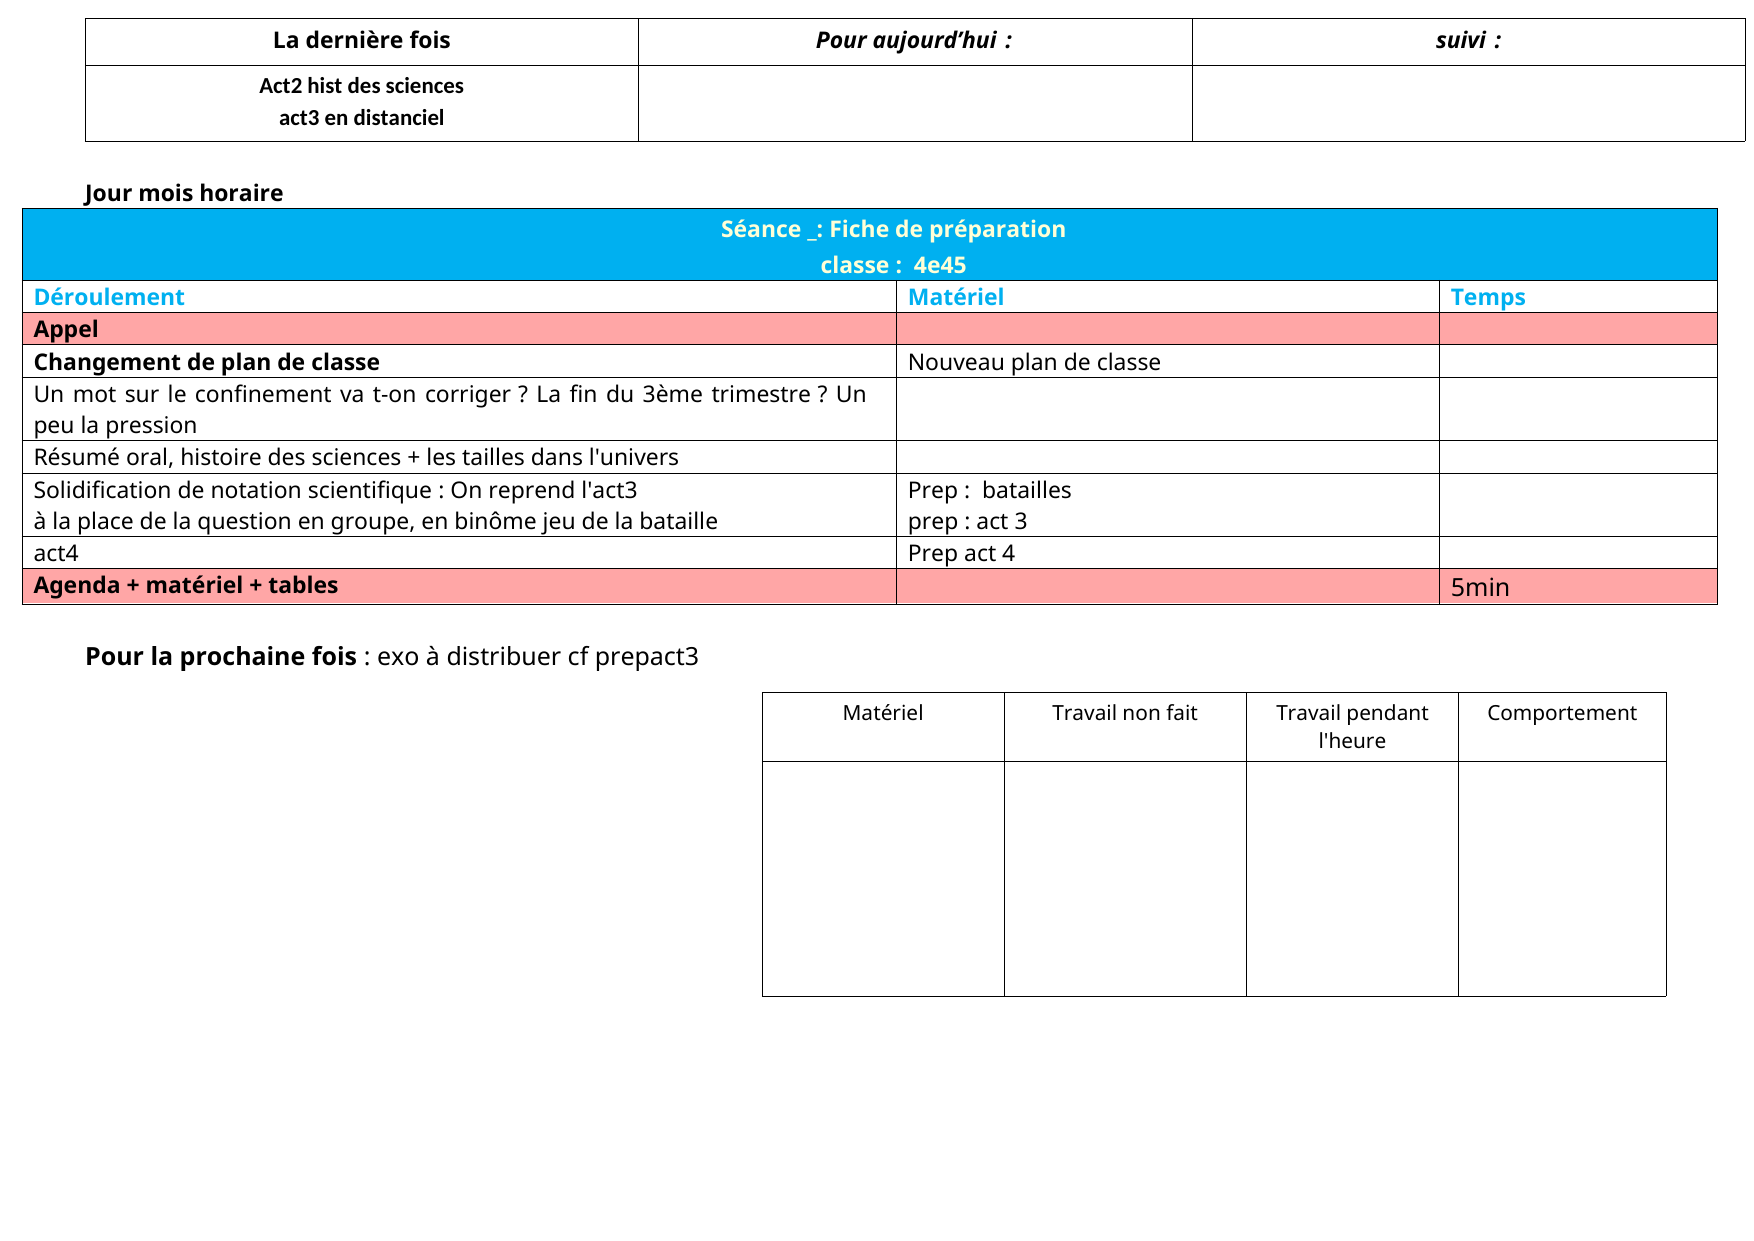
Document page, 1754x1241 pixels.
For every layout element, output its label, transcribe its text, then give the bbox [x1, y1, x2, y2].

table_cell Changement de plan de classe [23, 345, 896, 377]
table_cell Résumé oral, histoire des sciences + les tailles dans l'univers [23, 441, 896, 472]
table_cell [1440, 537, 1717, 568]
table_header suivi : [1193, 19, 1745, 65]
text Jour mois horaire [85, 177, 1754, 208]
table_cell Solidification de notation scientifique : On reprend l'act3 à la place de la question en groupe, en binôme jeu de la bataille [23, 474, 896, 536]
table_cell Déroulement [23, 281, 896, 312]
table_header Travail pendant l'heure [1247, 693, 1458, 761]
table_cell [897, 378, 1439, 440]
table_header Matériel [763, 693, 1004, 761]
table_cell [1440, 313, 1717, 344]
table_cell [1440, 441, 1717, 472]
table_cell Un mot sur le confinement va t-on corriger ? La fin du 3ème trimestre ? Un peu la pression [23, 378, 896, 440]
table_cell [1005, 762, 1246, 996]
table_cell Matériel [897, 281, 1439, 312]
table_cell [897, 313, 1439, 344]
table_cell 5min [1440, 569, 1717, 603]
table_cell Temps [1440, 281, 1717, 312]
table_cell act4 [23, 537, 896, 568]
table_cell [1193, 66, 1745, 141]
table_cell Nouveau plan de classe [897, 345, 1439, 377]
table_cell Act2 hist des sciences act3 en distanciel [86, 66, 638, 141]
table_cell Prep act 4 [897, 537, 1439, 568]
table_header Travail non fait [1005, 693, 1246, 761]
table_cell [639, 66, 1192, 141]
table_cell [763, 762, 1004, 996]
table_cell [1440, 378, 1717, 440]
table_cell Prep : batailles prep : act 3 [897, 474, 1439, 536]
table_header Pour aujourd’hui : [639, 19, 1192, 65]
table_cell [1440, 474, 1717, 536]
table_cell Appel [23, 313, 896, 344]
text Pour la prochaine fois : exo à distribuer cf prepact3 [85, 638, 1745, 673]
table_cell [897, 441, 1439, 472]
table_cell [897, 569, 1439, 603]
table_cell [1247, 762, 1458, 996]
table_header Séance _: Fiche de préparation classe : 4e45 [23, 209, 1717, 280]
table_cell Agenda + matériel + tables [23, 569, 896, 603]
table_header La dernière fois [86, 19, 638, 65]
table_cell [1440, 345, 1717, 377]
table_cell [1459, 762, 1666, 996]
table_header Comportement [1459, 693, 1666, 761]
